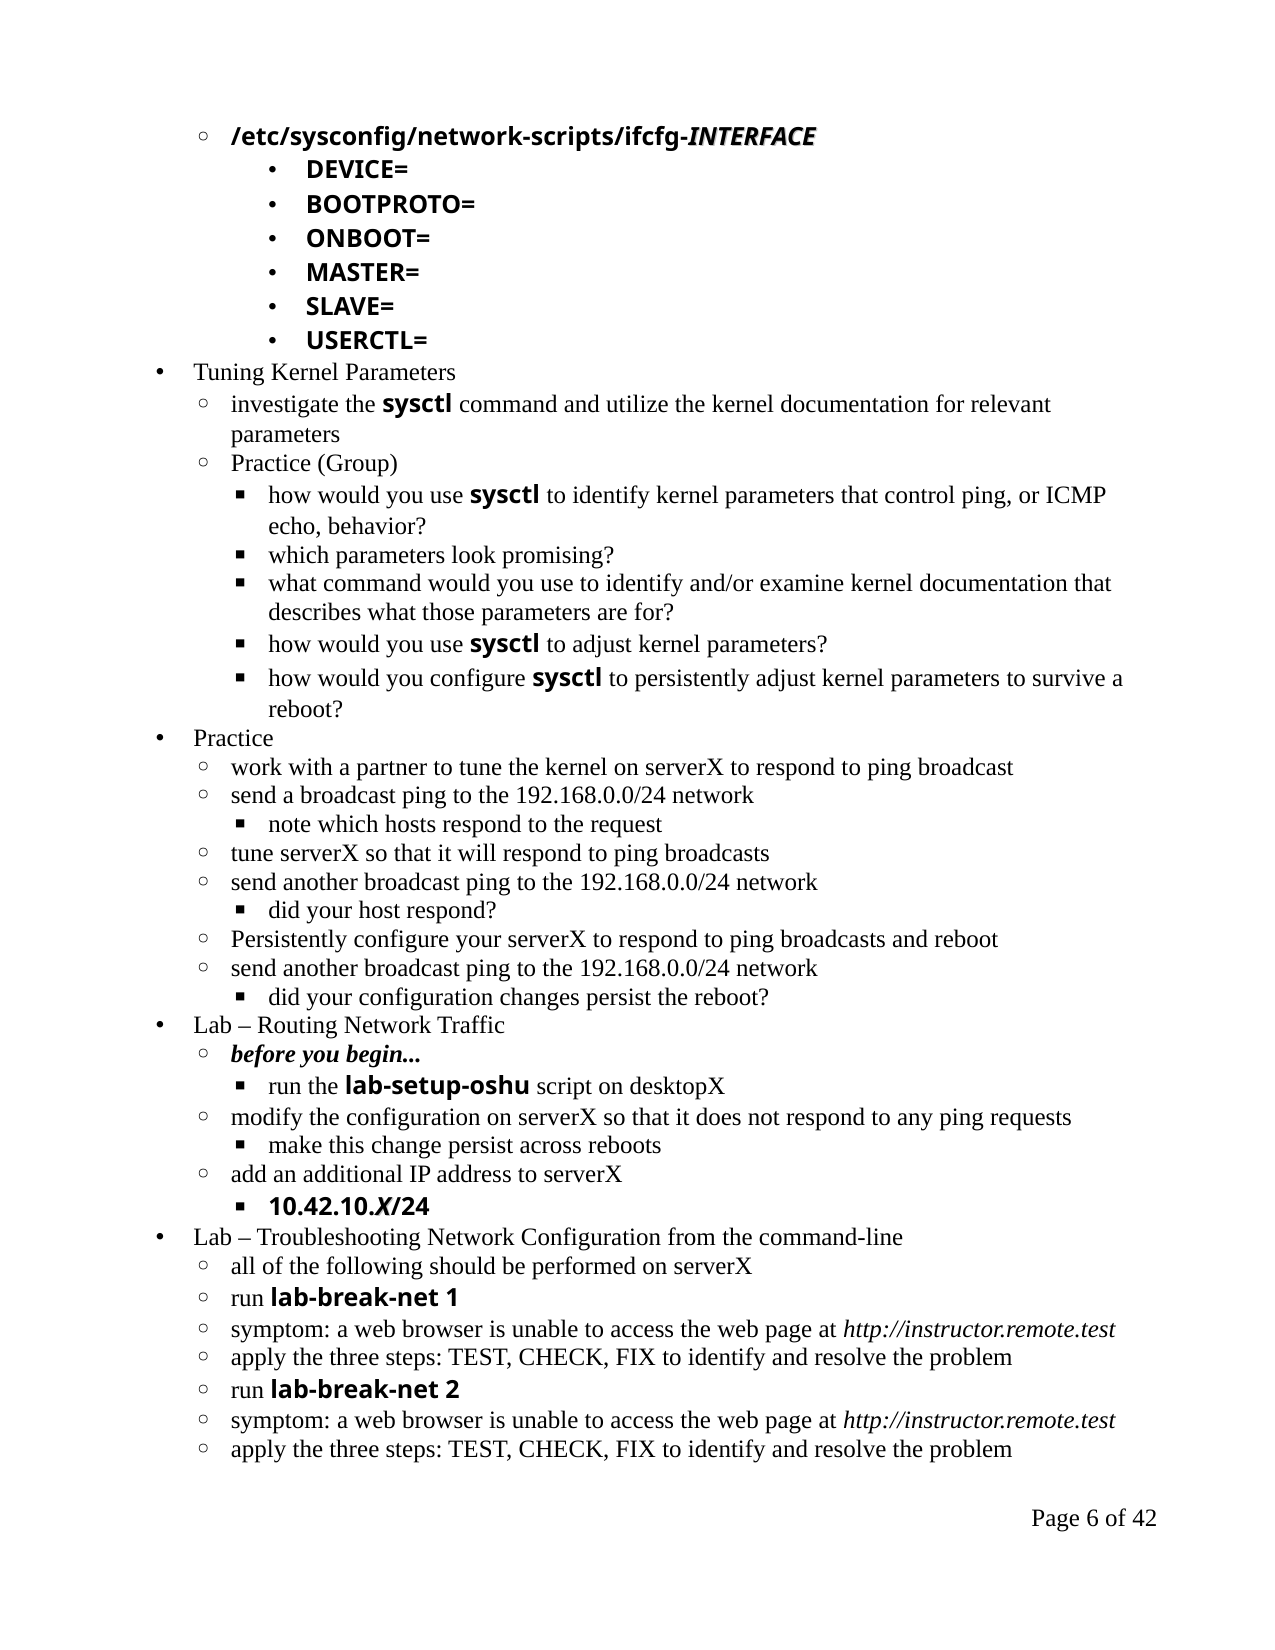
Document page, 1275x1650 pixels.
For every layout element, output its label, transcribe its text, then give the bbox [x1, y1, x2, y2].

list send a broadcast ping to the 192.168.0.0/24 network [193, 780, 1157, 809]
list run lab-break-net 1 [193, 1280, 1157, 1314]
list /etc/sysconfig/network-scripts/ifcfg-interface [193, 118, 1157, 152]
list how would you use sysctl to adjust kernel parameters? [231, 626, 1157, 660]
list before you begin... [193, 1039, 1157, 1068]
list symptom: a web browser is unable to access the web page at http://instructor.remote.test [193, 1405, 1157, 1434]
list BOOTPROTO= [268, 186, 1157, 220]
list did your configuration changes persist the reboot? [231, 982, 1157, 1010]
list run lab-break-net 2 [193, 1371, 1157, 1405]
list modify the configuration on serverX so that it does not respond to any ping requests [193, 1102, 1157, 1131]
list did your host respond? [231, 895, 1157, 924]
list apply the three steps: TEST, CHECK, FIX to identify and resolve the problem [193, 1434, 1157, 1463]
list USERCTL= [268, 322, 1157, 357]
list MASTER= [268, 254, 1157, 288]
list add an additional IP address to serverX [193, 1159, 1157, 1188]
list DEVICE= [268, 152, 1157, 186]
list run the lab-setup-oshu script on desktopX [231, 1068, 1157, 1102]
list symptom: a web browser is unable to access the web page at http://instructor.remote.test [193, 1314, 1157, 1342]
list all of the following should be performed on serverX [193, 1251, 1157, 1280]
list ONBOOT= [268, 220, 1157, 254]
list tune serverX so that it will respond to ping broadcasts [193, 838, 1157, 867]
list how would you configure sysctl to persistently adjust kernel parameters to survive a reboot? [231, 660, 1157, 723]
list Lab – Routing Network Traffic [156, 1010, 1157, 1039]
list how would you use sysctl to identify kernel parameters that control ping, or ICMP echo, behavior? [231, 477, 1157, 540]
list Practice [156, 723, 1157, 752]
list send another broadcast ping to the 192.168.0.0/24 network [193, 867, 1157, 895]
list investigate the sysctl command and utilize the kernel documentation for relevant parameters [193, 385, 1157, 448]
list 10.42.10.x/24 [231, 1188, 1157, 1222]
list note which hosts respond to the request [231, 809, 1157, 838]
list make this change persist across reboots [231, 1131, 1157, 1159]
list Lab – Troubleshooting Network Configuration from the command-line [156, 1222, 1157, 1251]
list apply the three steps: TEST, CHECK, FIX to identify and resolve the problem [193, 1342, 1157, 1371]
list SLAVE= [268, 288, 1157, 322]
list send another broadcast ping to the 192.168.0.0/24 network [193, 953, 1157, 982]
list what command would you use to identify and/or examine kernel documentation that describes what those parameters are for? [231, 568, 1157, 626]
list work with a partner to tune the kernel on serverX to respond to ping broadcast [193, 752, 1157, 780]
list Persistently configure your serverX to respond to ping broadcasts and reboot [193, 924, 1157, 953]
list Practice (Group) [193, 448, 1157, 477]
list Tuning Kernel Parameters [156, 357, 1157, 385]
list which parameters look promising? [231, 540, 1157, 568]
